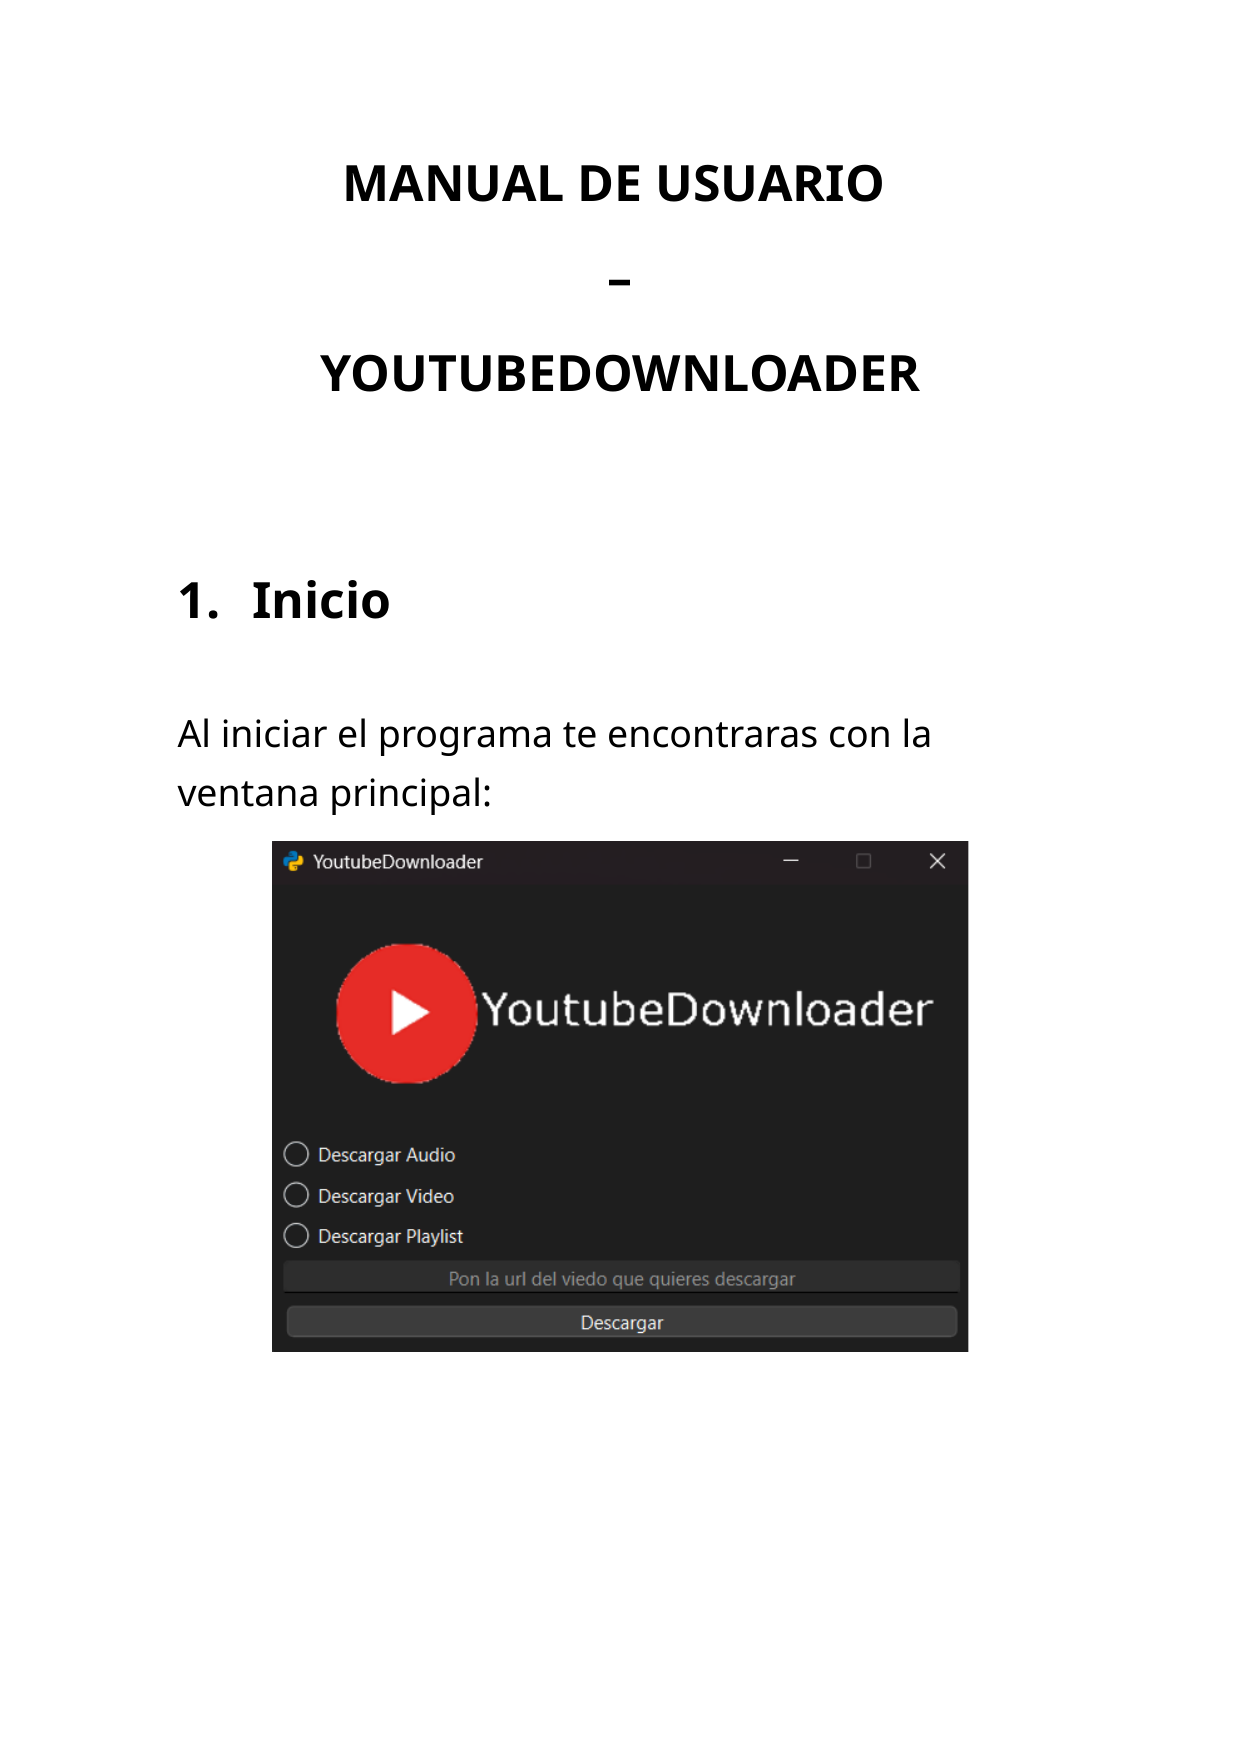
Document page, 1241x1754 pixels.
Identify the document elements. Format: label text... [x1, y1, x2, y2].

text MANUAL DE USUARIO [177, 148, 1063, 216]
text YOUTUBEDOWNLOADER [177, 338, 1063, 406]
list Inicio [177, 565, 1063, 633]
text – [177, 243, 1063, 311]
text Al iniciar el programa te encontraras con la ventana principal: [177, 708, 1063, 817]
